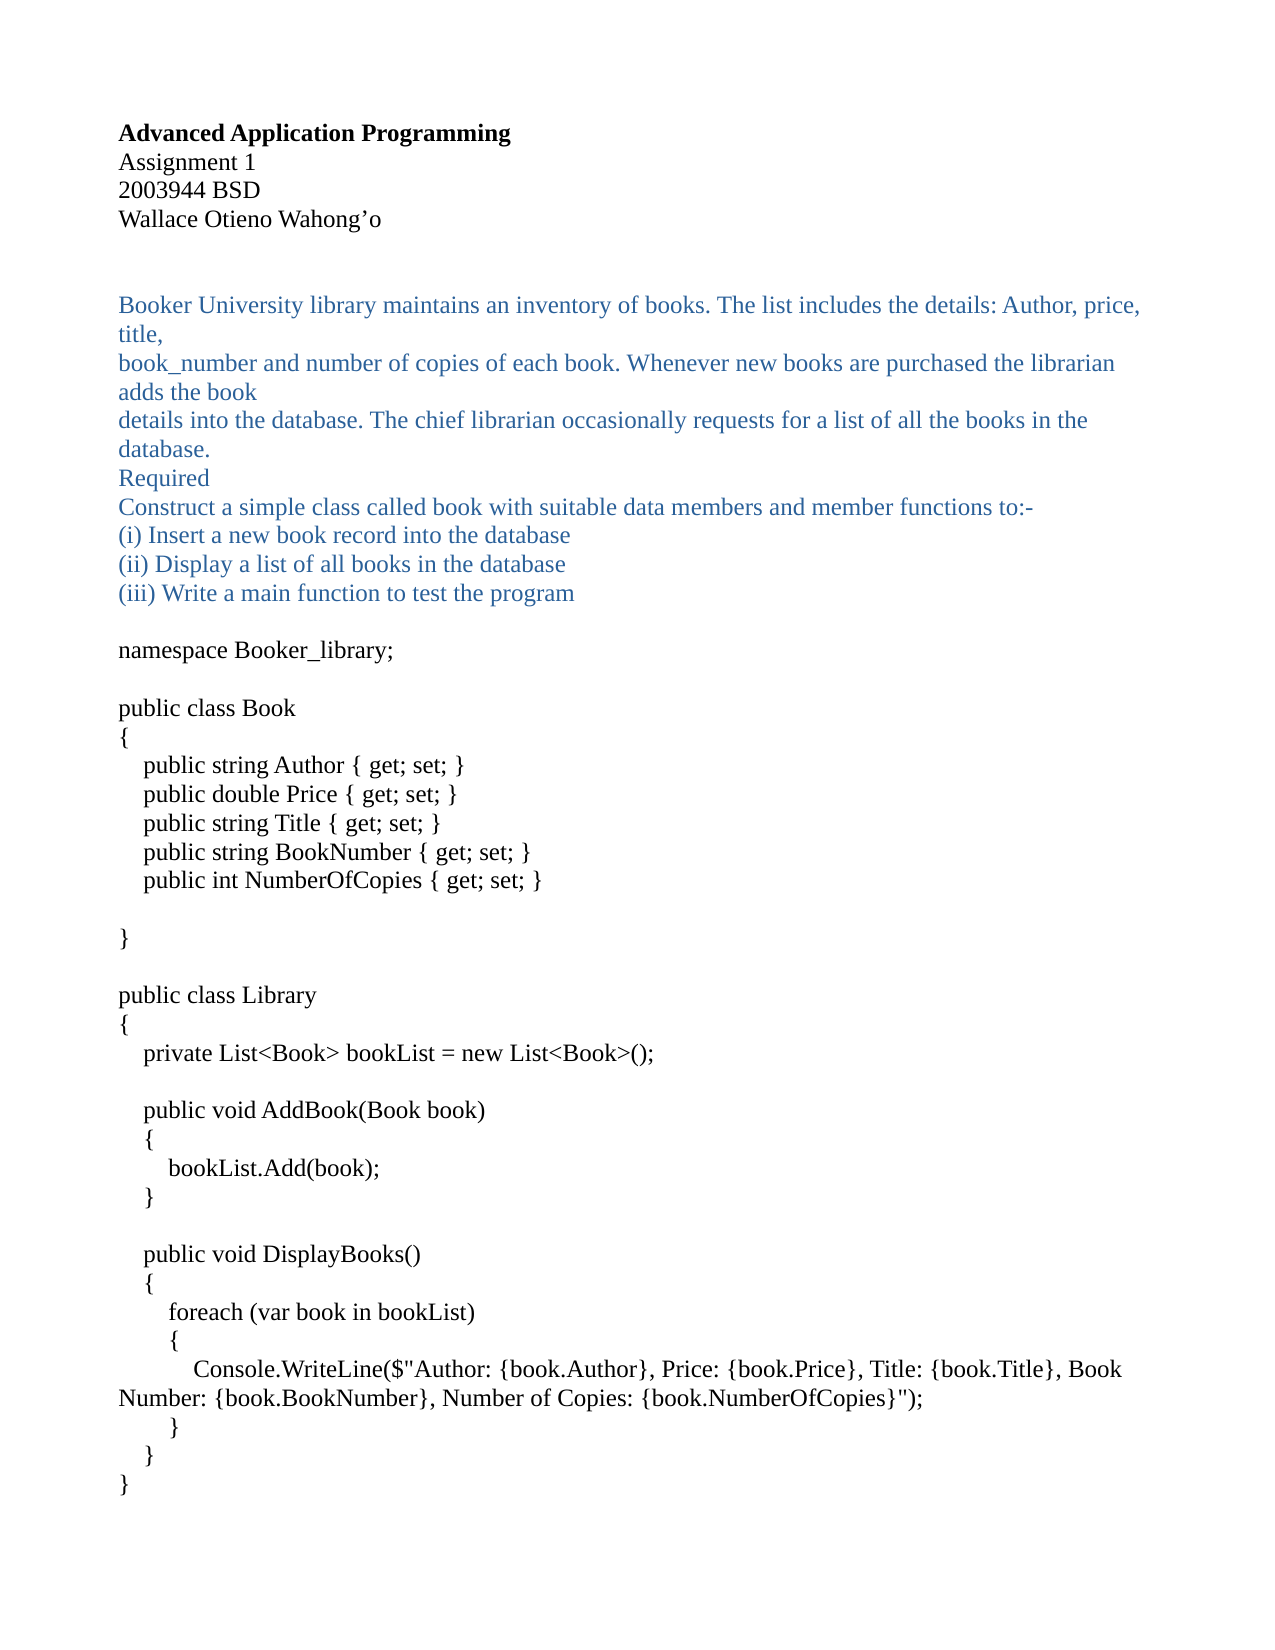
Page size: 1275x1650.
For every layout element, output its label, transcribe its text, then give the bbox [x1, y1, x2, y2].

text Console.WriteLine($"Author: {book.Author}, Price: {book.Price}, Title: {book.Title}, Book Number: {book.BookNumber}, Number of Copies: {book.NumberOfCopies}"); [118, 1354, 1157, 1412]
text Wallace Otieno Wahong’o [118, 204, 1157, 233]
text public class Library [118, 981, 1157, 1009]
text public void DisplayBooks() [118, 1239, 1157, 1268]
text bookList.Add(book); [118, 1153, 1157, 1182]
text } [118, 1412, 1157, 1441]
text (iii) Write a main function to test the program [118, 578, 1157, 607]
text Required [118, 463, 1157, 492]
text { [118, 1326, 1157, 1354]
text Assignment 1 [118, 147, 1157, 176]
text public class Book [118, 693, 1157, 722]
text book_number and number of copies of each book. Whenever new books are purchased the librarian adds the book [118, 348, 1157, 406]
text Advanced Application Programming [118, 118, 1157, 147]
text public string Title { get; set; } [118, 808, 1157, 837]
text { [118, 1124, 1157, 1153]
text public string Author { get; set; } [118, 751, 1157, 779]
text namespace Booker_library; [118, 636, 1157, 664]
text details into the database. The chief librarian occasionally requests for a list of all the books in the database. [118, 406, 1157, 463]
text } [118, 1469, 1157, 1498]
text 2003944 BSD [118, 176, 1157, 204]
text } [118, 1441, 1157, 1469]
text (ii) Display a list of all books in the database [118, 549, 1157, 578]
text public double Price { get; set; } [118, 779, 1157, 808]
text public int NumberOfCopies { get; set; } [118, 866, 1157, 894]
text { [118, 1009, 1157, 1038]
text { [118, 722, 1157, 751]
text { [118, 1268, 1157, 1297]
text (i) Insert a new book record into the database [118, 521, 1157, 549]
text Construct a simple class called book with suitable data members and member functions to:- [118, 492, 1157, 521]
text Booker University library maintains an inventory of books. The list includes the details: Author, price, title, [118, 291, 1157, 348]
text } [118, 923, 1157, 952]
text public string BookNumber { get; set; } [118, 837, 1157, 866]
text public void AddBook(Book book) [118, 1096, 1157, 1124]
text foreach (var book in bookList) [118, 1297, 1157, 1326]
text } [118, 1182, 1157, 1211]
text private List<Book> bookList = new List<Book>(); [118, 1038, 1157, 1067]
